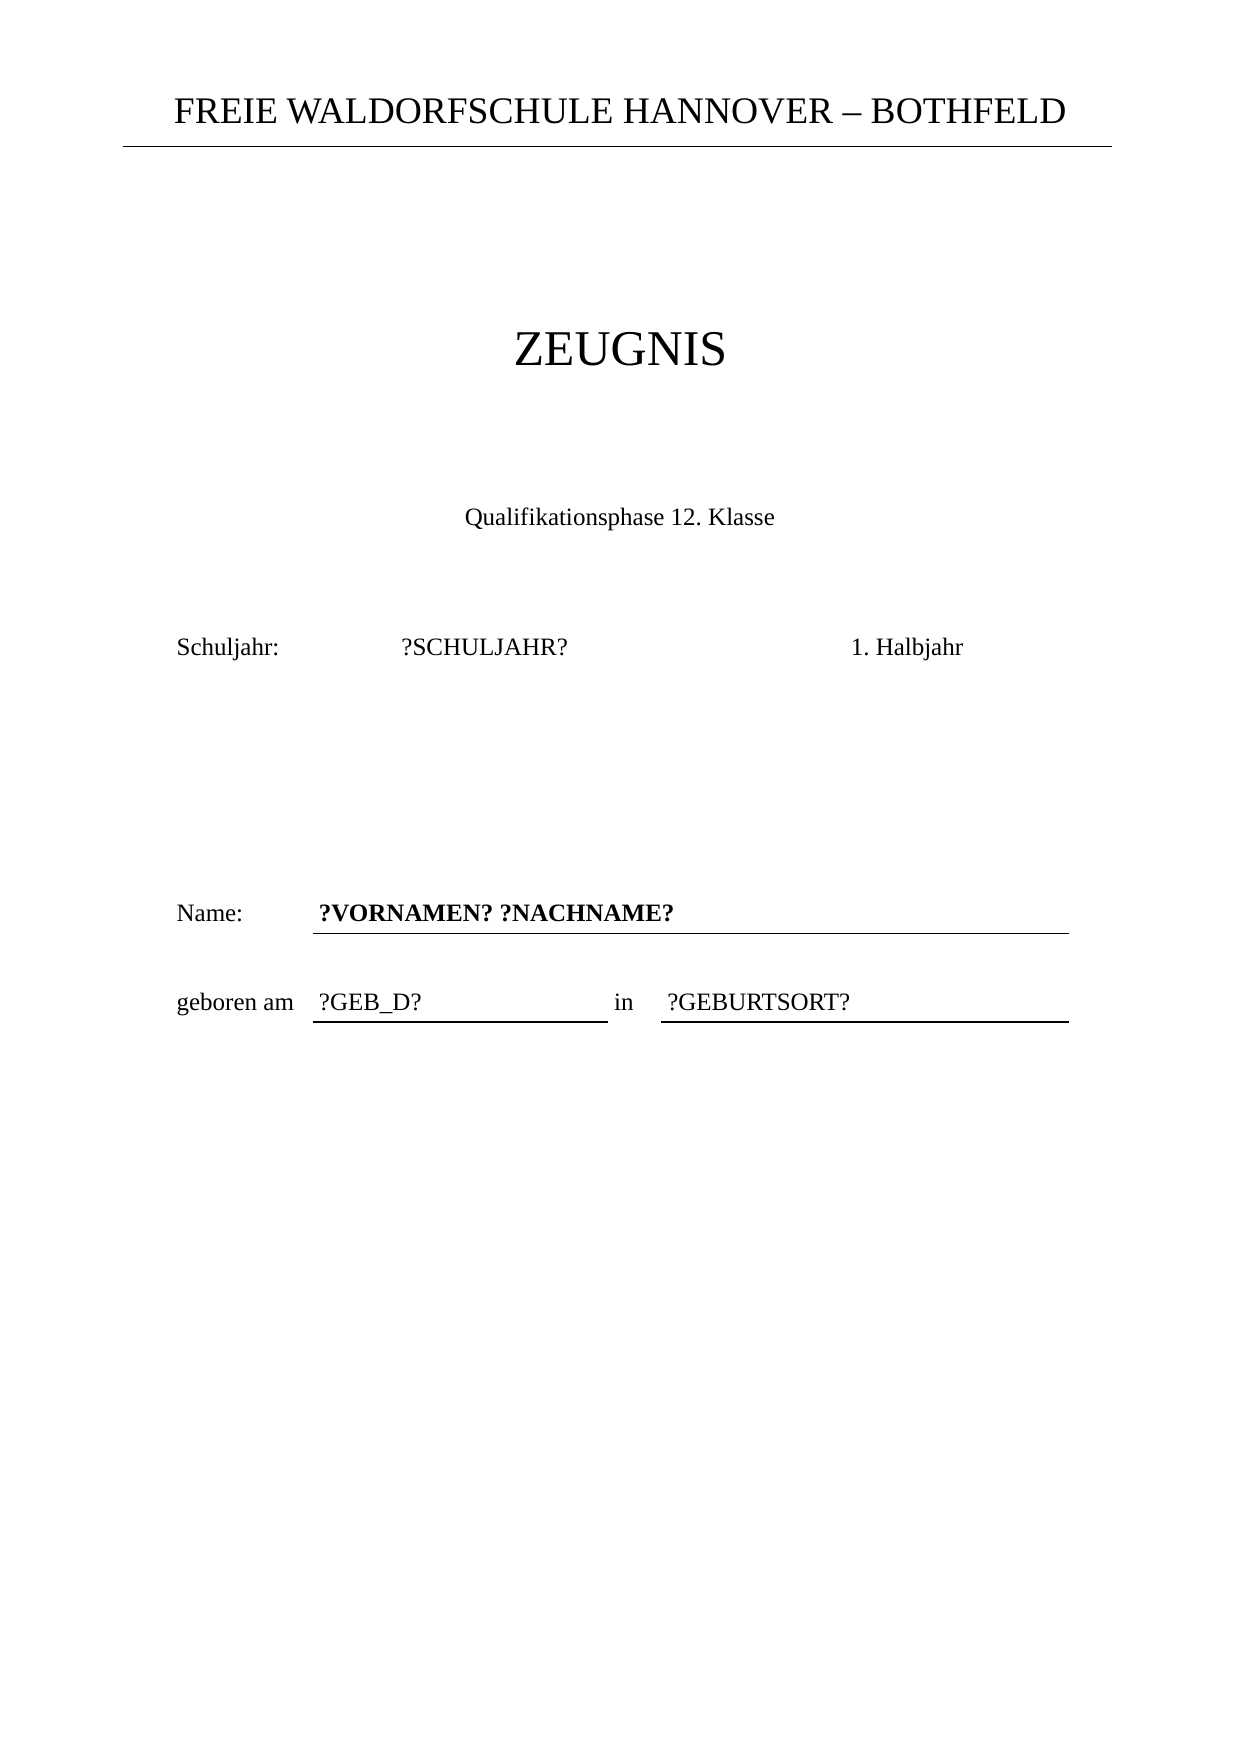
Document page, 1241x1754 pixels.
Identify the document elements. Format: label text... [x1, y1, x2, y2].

subtitle ZEUGNIS [118, 319, 1122, 377]
table_cell ?SCHULJAHR? [395, 602, 620, 667]
table_cell ?GEB_D? [313, 934, 608, 1021]
table_cell 1. Halbjahr [845, 602, 1069, 667]
table_cell in [608, 934, 661, 1021]
table_header Qualifikationsphase 12. Klasse [171, 472, 1069, 537]
table_header ?VORNAMEN? ?NACHNAME? [313, 868, 1069, 933]
table_cell Schuljahr: [171, 602, 395, 667]
table_cell [620, 602, 844, 667]
table_header Name: [171, 868, 313, 933]
table_cell ?GEBURTSORT? [661, 934, 1069, 1021]
text FREIE WALDORFSCHULE HANNOVER – BOTHFELD [118, 88, 1122, 132]
table_cell geboren am [171, 933, 313, 1021]
table_cell [171, 537, 1069, 602]
